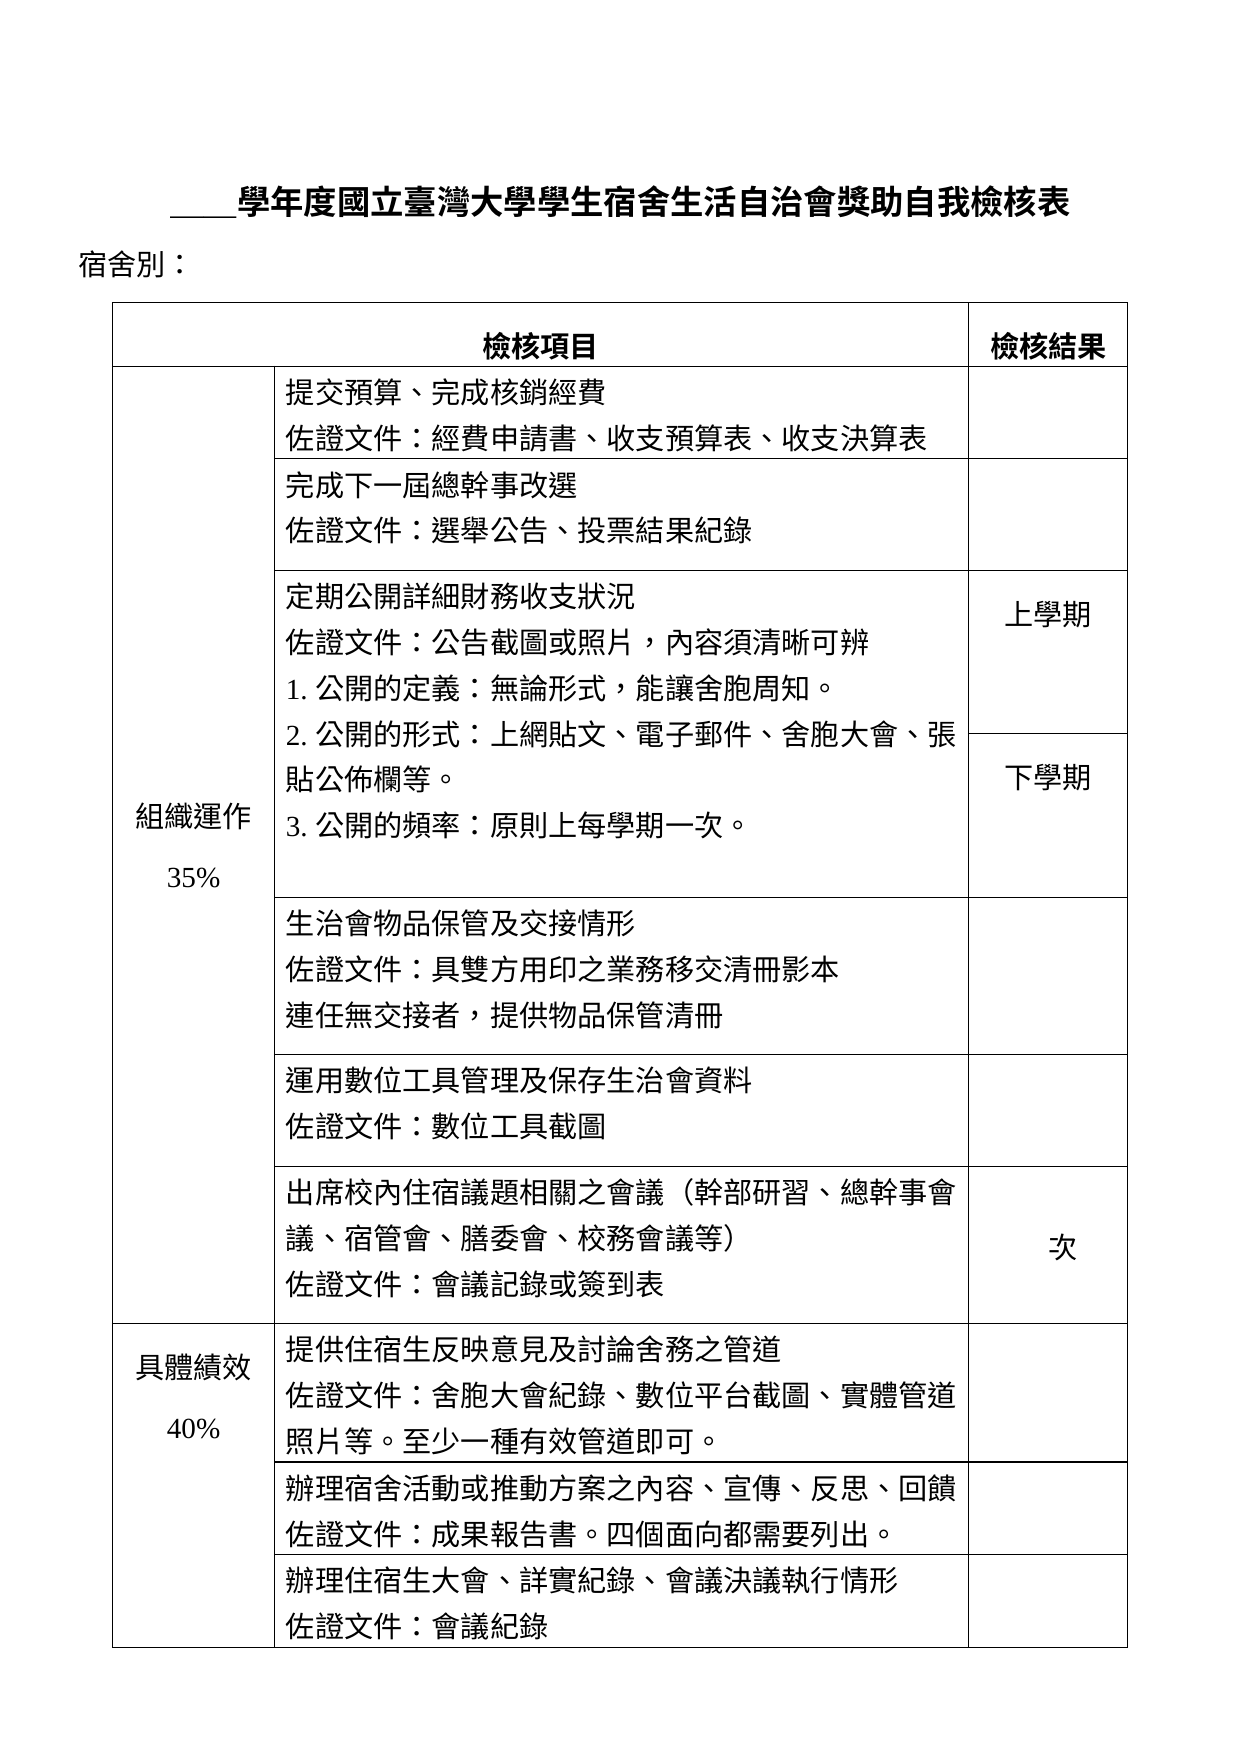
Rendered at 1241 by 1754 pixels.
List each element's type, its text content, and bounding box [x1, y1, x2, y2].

table_cell 具體績效40% [113, 1324, 274, 1647]
table_cell 辦理宿舍活動或推動方案之內容、宣傳、反思、回饋 佐證文件：成果報告書。四個面向都需要列出。 [275, 1463, 968, 1554]
table_cell 出席校內住宿議題相關之會議（幹部研習、總幹事會議、宿管會、膳委會、校務會議等） 佐證文件：會議記錄或簽到表 [275, 1167, 968, 1323]
table_cell 次 [969, 1167, 1127, 1323]
table_cell 定期公開詳細財務收支狀況 佐證文件：公告截圖或照片，內容須清晰可辨 1. 公開的定義：無論形式，能讓舍胞周知。 2. 公開的形式：上網貼文、電子郵件、舍胞大會、張貼公佈欄等。 3. 公開的頻率：原則上每學期一次。 [275, 571, 968, 897]
table_cell 提交預算、完成核銷經費 佐證文件：經費申請書、收支預算表、收支決算表 [275, 367, 968, 458]
table_cell 下學期 [969, 734, 1127, 897]
table_cell 辦理住宿生大會、詳實紀錄、會議決議執行情形 佐證文件：會議紀錄 [275, 1555, 968, 1647]
table_cell 上學期 [969, 571, 1127, 733]
table_cell [969, 1555, 1127, 1647]
table_cell [969, 1463, 1127, 1554]
table_cell [969, 898, 1127, 1054]
table_cell [969, 459, 1127, 570]
table_cell [969, 367, 1127, 458]
table_cell 生治會物品保管及交接情形 佐證文件：具雙方用印之業務移交清冊影本 連任無交接者，提供物品保管清冊 [275, 898, 968, 1054]
text 宿舍別： [41, 221, 1232, 283]
table_cell 提供住宿生反映意見及討論舍務之管道 佐證文件：舍胞大會紀錄、數位平台截圖、實體管道照片等。至少一種有效管道即可。 [275, 1324, 968, 1461]
table_header 檢核結果 [969, 303, 1127, 366]
table_cell 完成下一屆總幹事改選 佐證文件：選舉公告、投票結果紀錄 [275, 459, 968, 570]
table_header 檢核項目 [113, 303, 968, 366]
table_cell 運用數位工具管理及保存生治會資料 佐證文件：數位工具截圖 [275, 1055, 968, 1166]
table_cell 組織運作35% [113, 367, 274, 1323]
table_cell [969, 1324, 1127, 1461]
text ＿＿學年度國立臺灣大學學生宿舍生活自治會獎助自我檢核表 [71, 158, 1169, 221]
table_cell [969, 1055, 1127, 1166]
